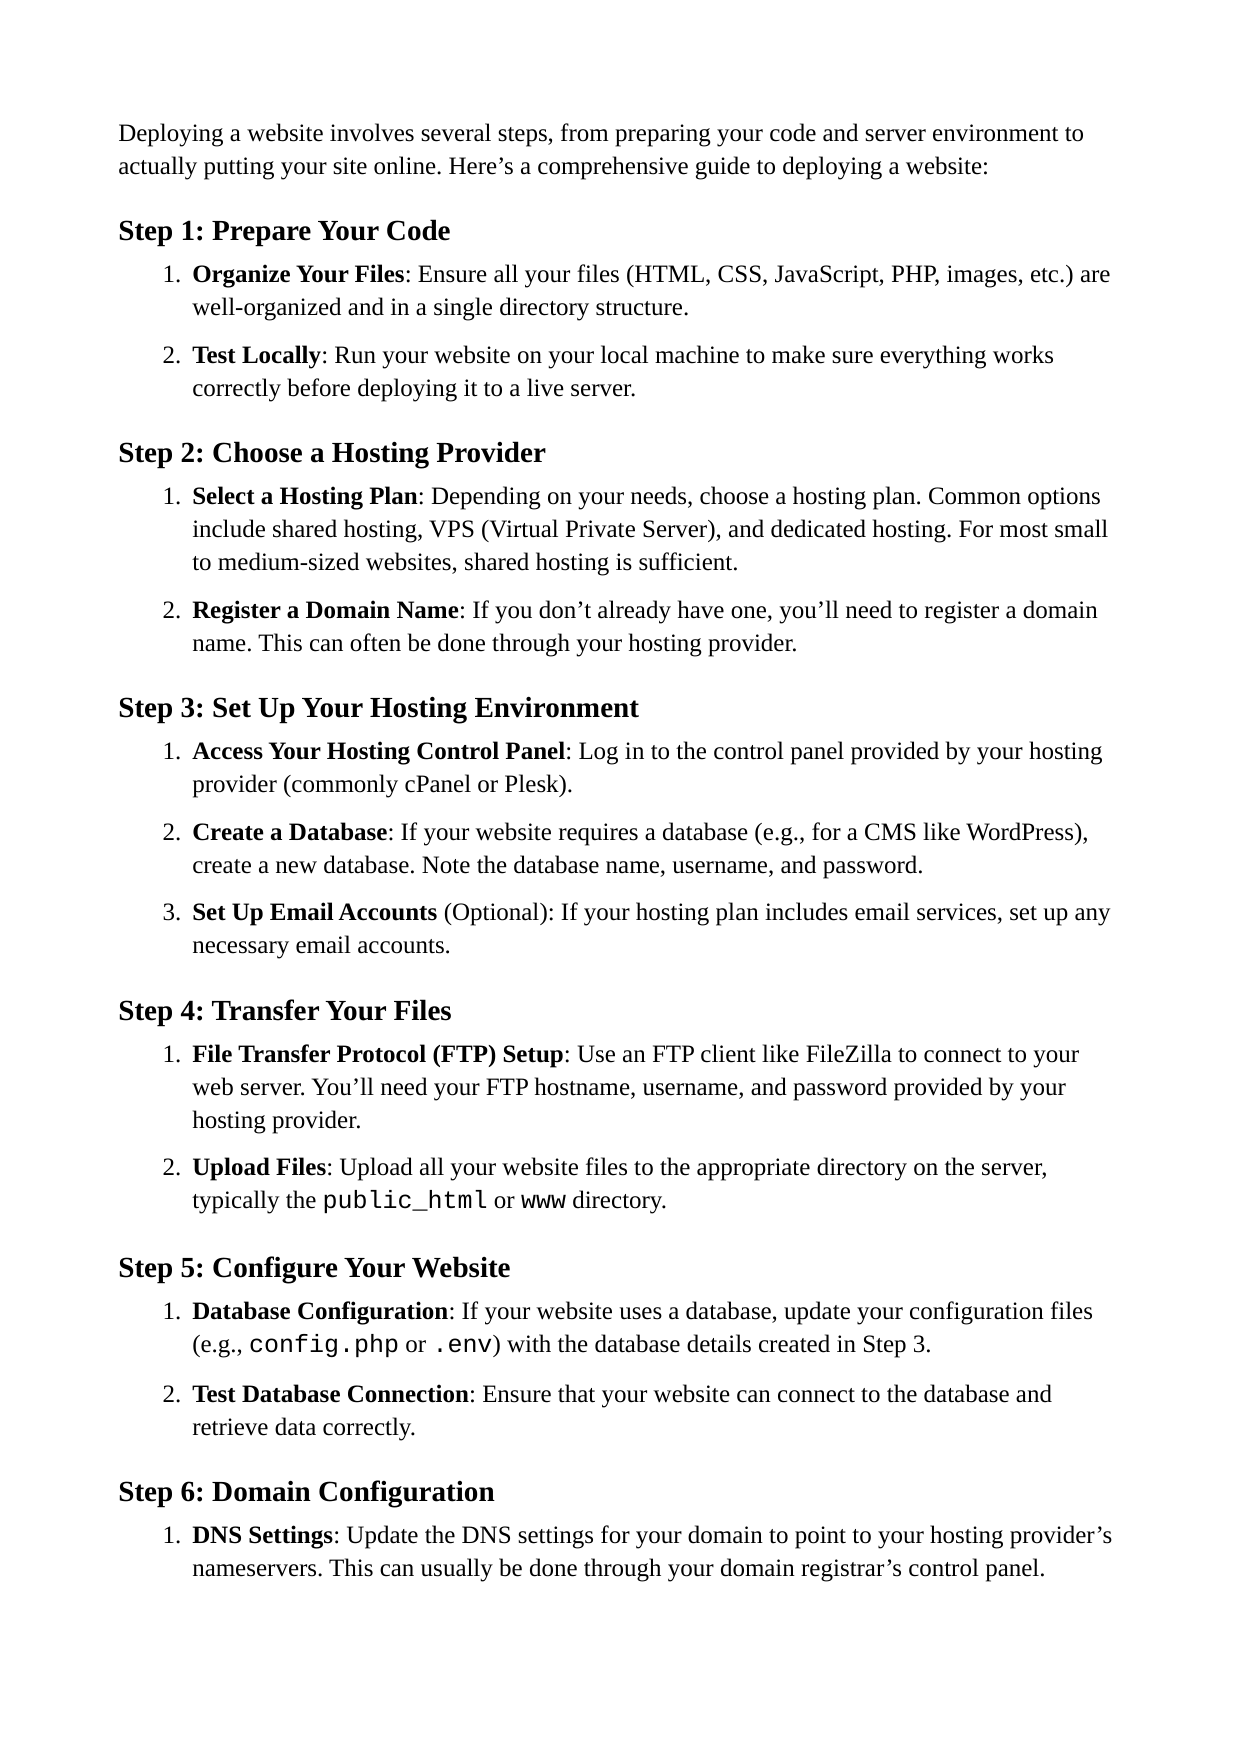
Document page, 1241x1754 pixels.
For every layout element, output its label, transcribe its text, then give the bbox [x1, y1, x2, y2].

list Create a Database: If your website requires a database (e.g., for a CMS like WordPress), create a new database. Note the database name, username, and password. [162, 817, 1122, 878]
subtitle Step 1: Prepare Your Code [118, 213, 1122, 247]
list Register a Domain Name: If you don’t already have one, you’ll need to register a domain name. This can often be done through your hosting provider. [162, 595, 1122, 657]
list Access Your Hosting Control Panel: Log in to the control panel provided by your hosting provider (commonly cPanel or Plesk). [162, 736, 1122, 798]
list Test Database Connection: Ensure that your website can connect to the database and retrieve data correctly. [162, 1379, 1122, 1441]
subtitle Step 4: Transfer Your Files [118, 993, 1122, 1026]
subtitle Step 2: Choose a Hosting Provider [118, 435, 1122, 469]
list DNS Settings: Update the DNS settings for your domain to point to your hosting provider’s nameservers. This can usually be done through your domain registrar’s control panel. [162, 1520, 1122, 1582]
list Test Locally: Run your website on your local machine to make sure everything works correctly before deploying it to a live server. [162, 340, 1122, 402]
subtitle Step 5: Configure Your Website [118, 1250, 1122, 1283]
list Organize Your Files: Ensure all your files (HTML, CSS, JavaScript, PHP, images, etc.) are well-organized and in a single directory structure. [162, 259, 1122, 321]
list File Transfer Protocol (FTP) Setup: Use an FTP client like FileZilla to connect to your web server. You’ll need your FTP hostname, username, and password provided by your hosting provider. [162, 1039, 1122, 1133]
subtitle Step 3: Set Up Your Hosting Environment [118, 690, 1122, 724]
list Select a Hosting Plan: Depending on your needs, choose a hosting plan. Common options include shared hosting, VPS (Virtual Private Server), and dedicated hosting. For most small to medium-sized websites, shared hosting is sufficient. [162, 481, 1122, 576]
list Upload Files: Upload all your website files to the appropriate directory on the server, typically the public_html or www directory. [162, 1152, 1122, 1216]
list Set Up Email Accounts (Optional): If your hosting plan includes email services, set up any necessary email accounts. [162, 897, 1122, 959]
list Database Configuration: If your website uses a database, update your configuration files (e.g., config.php or .env) with the database details created in Step 3. [162, 1296, 1122, 1360]
text Deploying a website involves several steps, from preparing your code and server environment to actually putting your site online. Here’s a comprehensive guide to deploying a website: [118, 118, 1122, 180]
subtitle Step 6: Domain Configuration [118, 1474, 1122, 1508]
